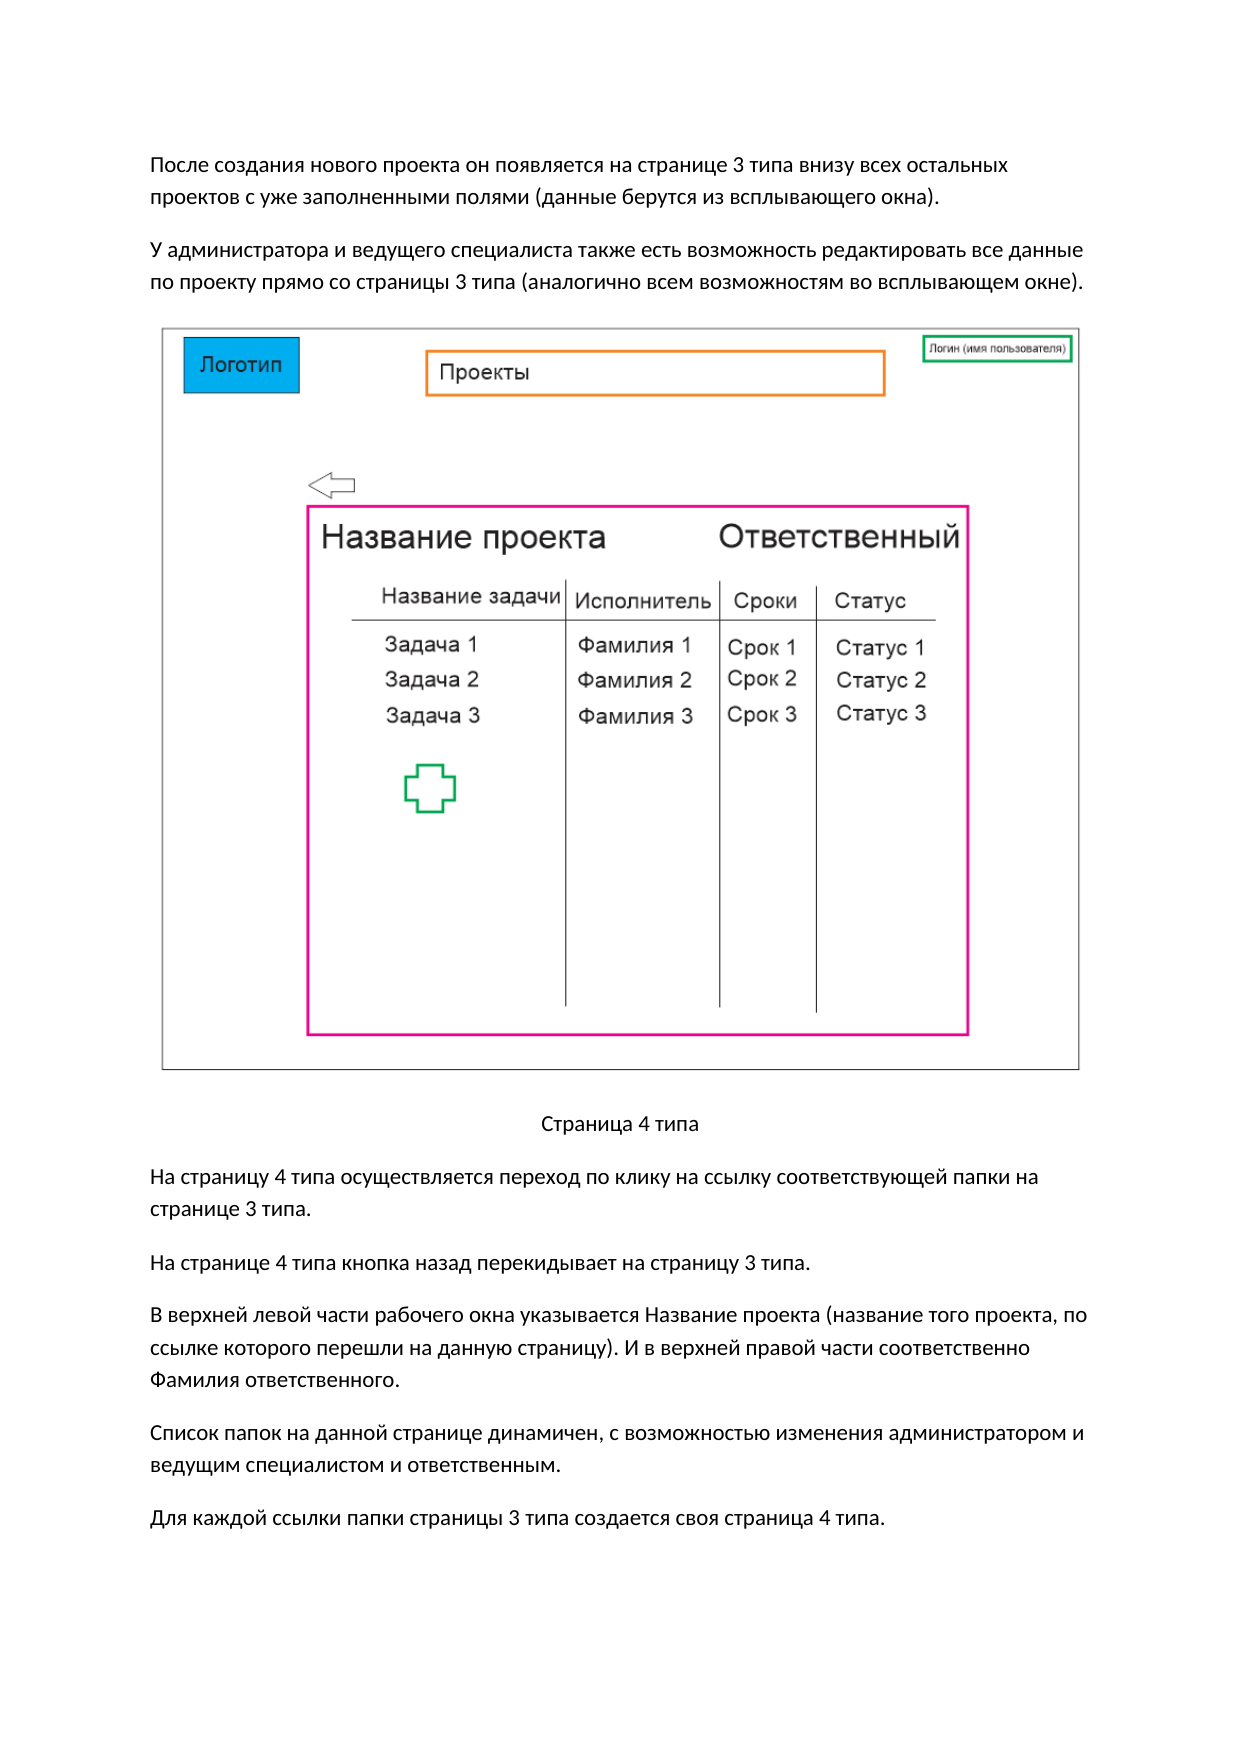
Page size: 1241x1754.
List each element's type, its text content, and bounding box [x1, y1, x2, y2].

text После создания нового проекта он появляется на странице 3 типа внизу всех остальных проектов с уже заполненными полями (данные берутся из всплывающего окна). [150, 150, 1090, 210]
picture [150, 320, 1091, 1085]
text У администратора и ведущего специалиста также есть возможность редактировать все данные по проекту прямо со страницы 3 типа (аналогично всем возможностям во всплывающем окне). [150, 235, 1090, 295]
text Список папок на данной странице динамичен, с возможностью изменения администратором и ведущим специалистом и ответственным. [150, 1418, 1090, 1478]
text На страницу 4 типа осуществляется переход по клику на ссылку соответствующей папки на странице 3 типа. [150, 1162, 1090, 1223]
text Страница 4 типа [150, 1109, 1090, 1137]
text В верхней левой части рабочего окна указывается Название проекта (название того проекта, по ссылке которого перешли на данную страницу). И в верхней правой части соответственно Фамилия ответственного. [150, 1301, 1090, 1393]
text Для каждой ссылки папки страницы 3 типа создается своя страница 4 типа. [150, 1503, 1090, 1531]
text На странице 4 типа кнопка назад перекидывает на страницу 3 типа. [150, 1248, 1090, 1276]
